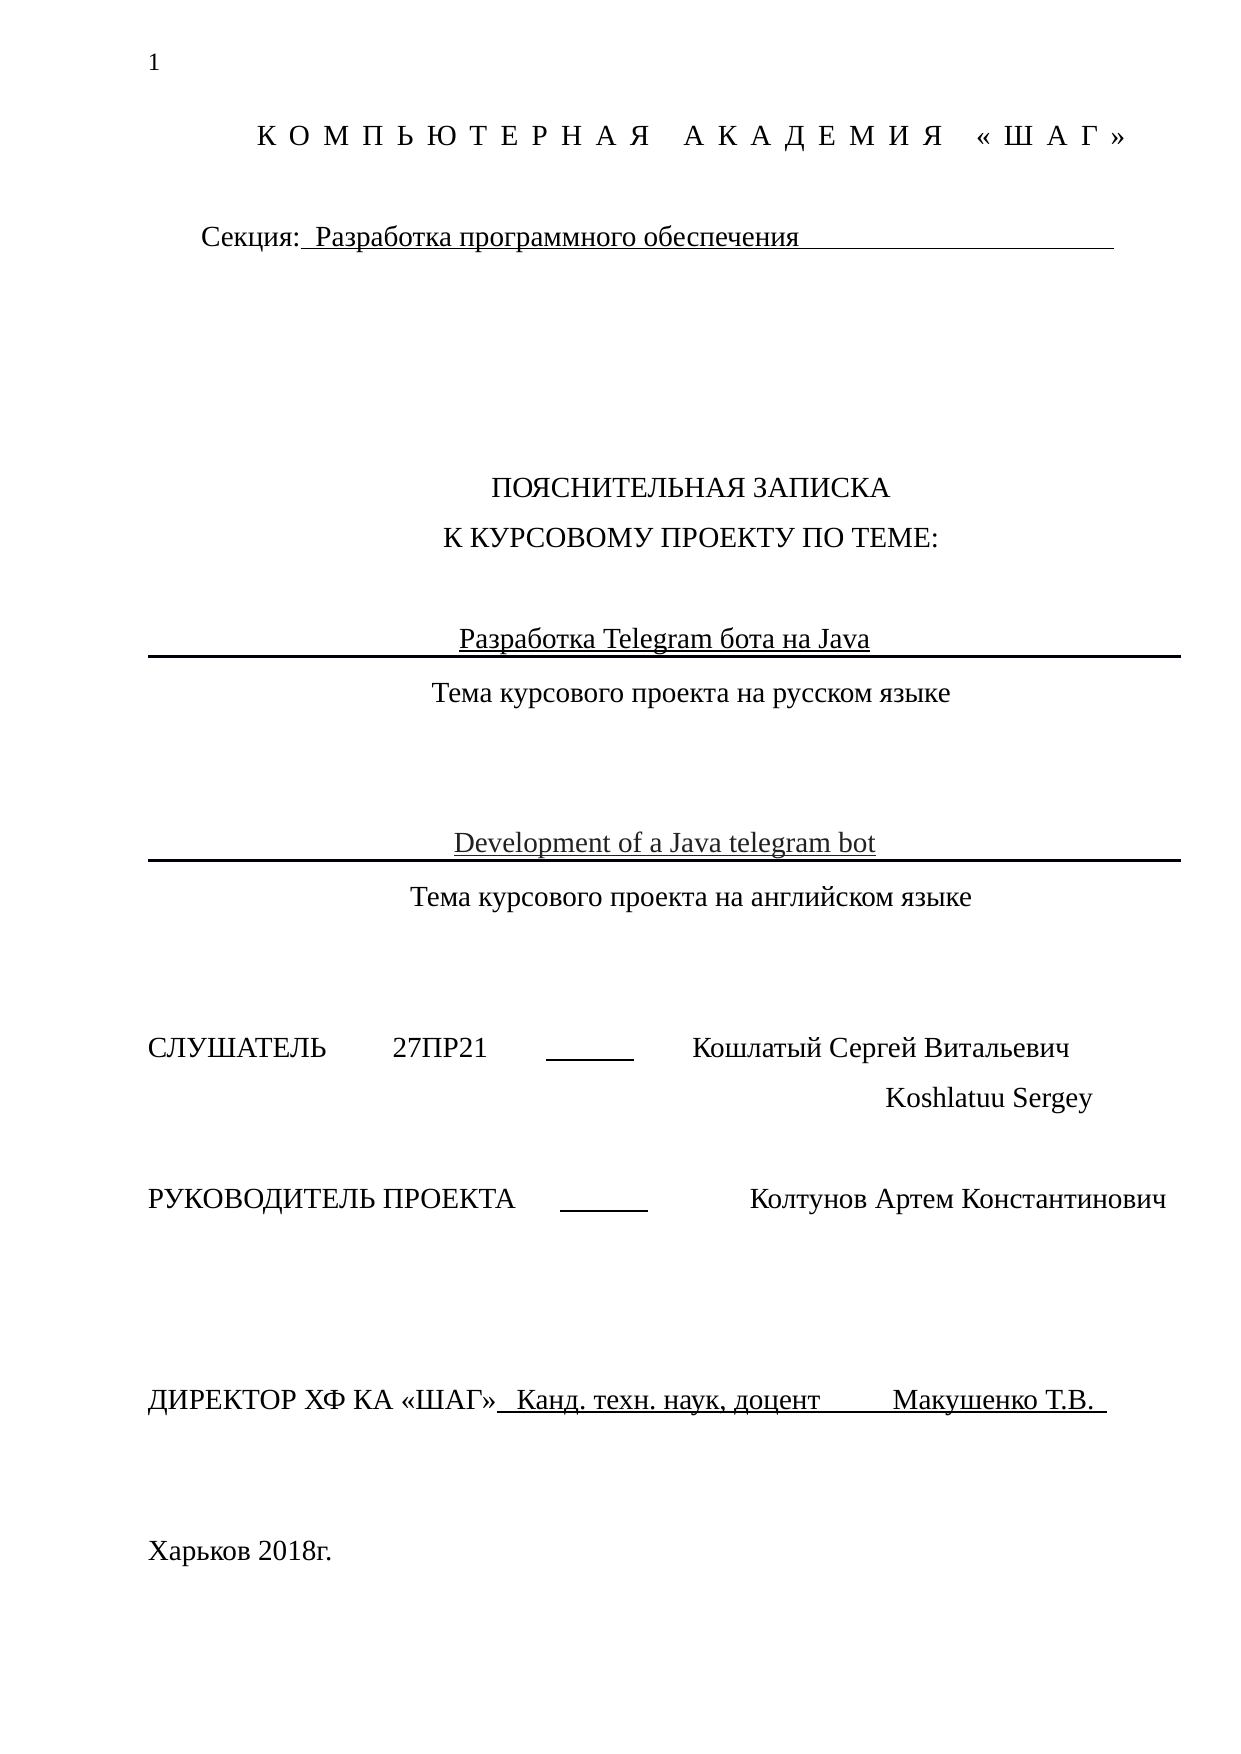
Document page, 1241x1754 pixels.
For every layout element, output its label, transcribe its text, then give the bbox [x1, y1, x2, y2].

text К КУРСОВОМУ ПРОЕКТУ ПО ТЕМЕ: [148, 521, 1181, 554]
text Development of a Java telegram bot [148, 775, 1181, 859]
text Тема курсового проекта на русском языке [148, 675, 1181, 708]
text КОМПЬЮТЕРНАЯ АКАДЕМИЯ «ШАГ» [148, 118, 1181, 152]
text РУКОВОДИТЕЛЬ ПРОЕКТА Колтунов Артем Константинович [148, 1181, 1181, 1214]
text Секция: Разработка программного обеспечения [148, 219, 1181, 252]
text Тема курсового проекта на английском языке [148, 879, 1181, 913]
text Разработка Telegram бота на Java [148, 621, 1181, 655]
text Koshlatuu Sergey [148, 1080, 1181, 1114]
text Харьков 2018г. [148, 1533, 1181, 1567]
text ПОЯСНИТЕЛЬНАЯ ЗАПИСКА [148, 470, 1181, 504]
text СЛУШАТЕЛЬ 27ПР21 Кошлатый Сергей Витальевич [148, 1030, 1181, 1063]
text ДИРЕКТОР ХФ КА «ШАГ» Канд. техн. наук, доцент Макушенко Т.В. [148, 1382, 1181, 1416]
